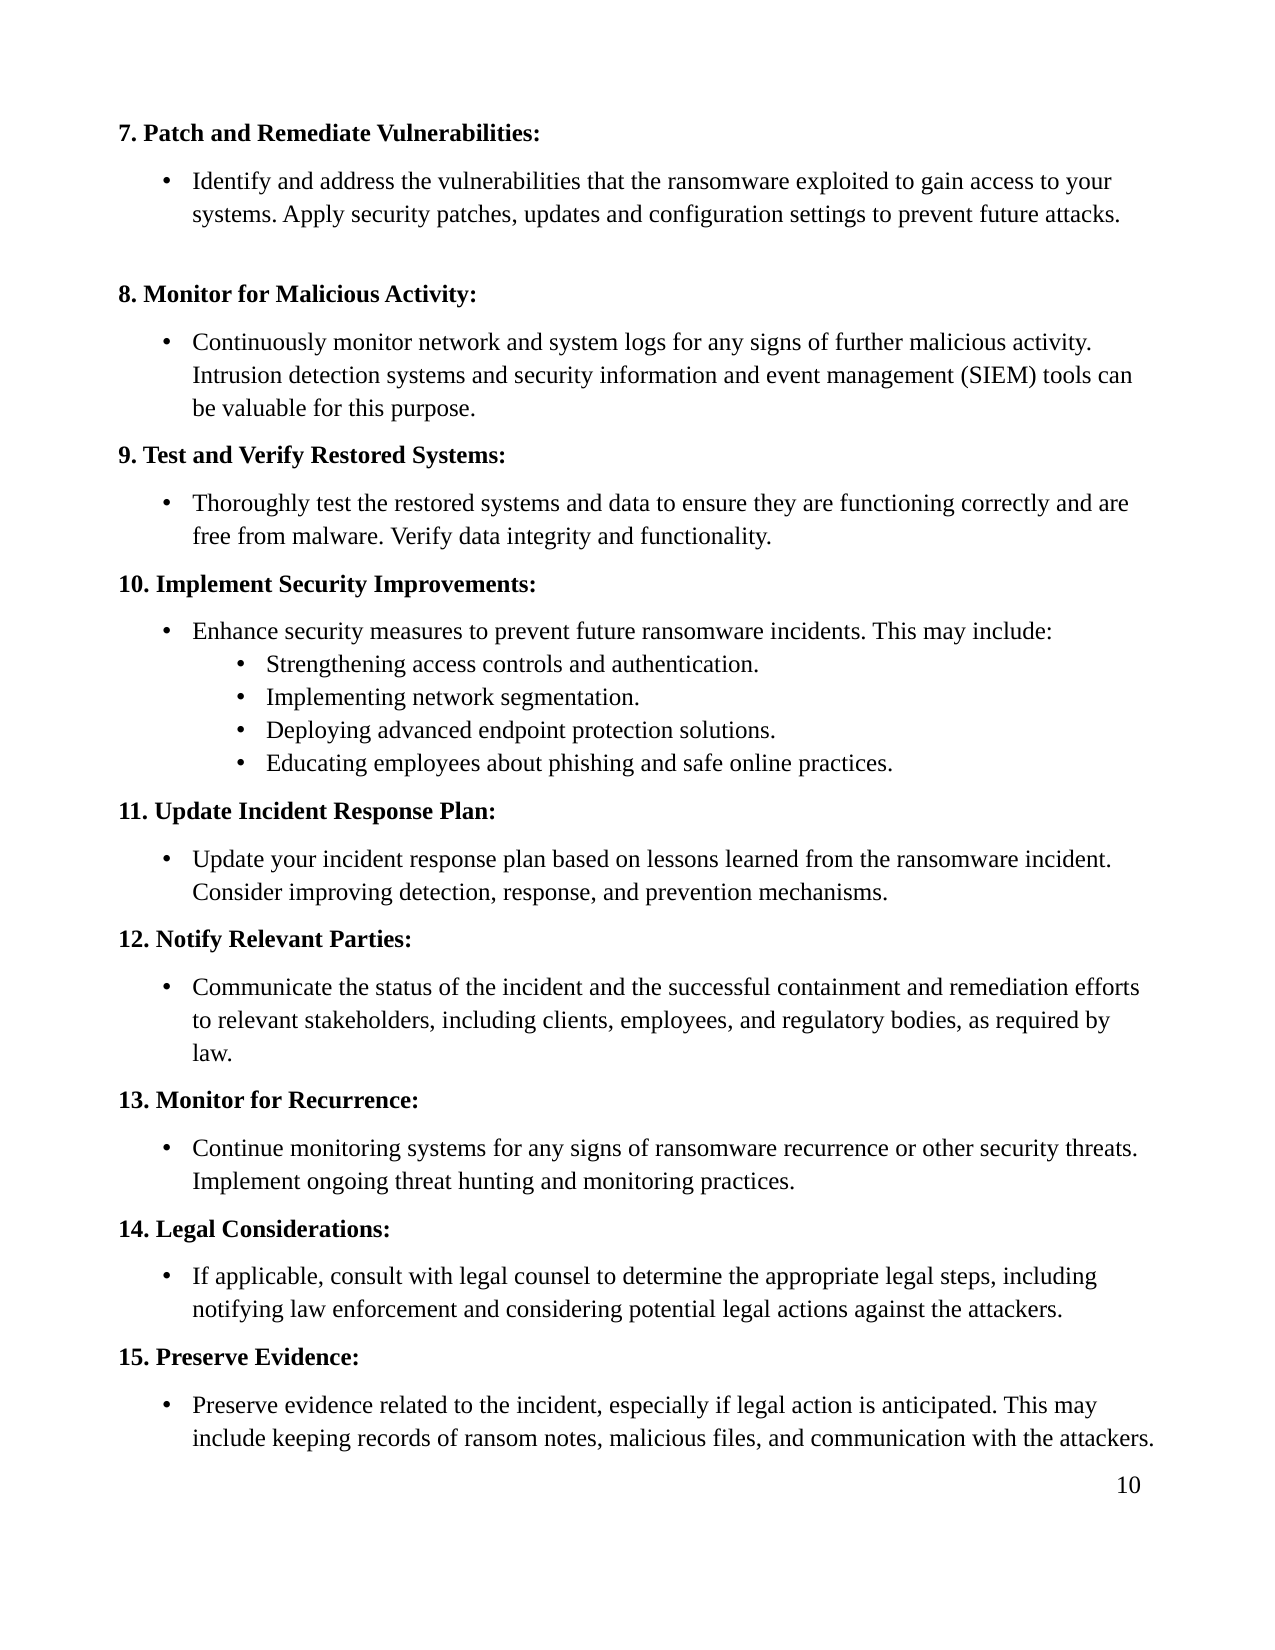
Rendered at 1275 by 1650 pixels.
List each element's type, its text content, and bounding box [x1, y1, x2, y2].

text 15. Preserve Evidence: [118, 1342, 1157, 1371]
text 8. Monitor for Malicious Activity: [118, 279, 1157, 308]
list Educating employees about phishing and safe online practices. [236, 748, 1157, 777]
list Enhance security measures to prevent future ransomware incidents. This may include: [162, 616, 1157, 645]
list Deploying advanced endpoint protection solutions. [236, 716, 1157, 744]
list Identify and address the vulnerabilities that the ransomware exploited to gain access to your systems. Apply security patches, updates and configuration settings to prevent future attacks. [162, 166, 1157, 261]
list Communicate the status of the incident and the successful containment and remediation efforts to relevant stakeholders, including clients, employees, and regulatory bodies, as required by law. [162, 972, 1157, 1067]
list Strengthening access controls and authentication. [236, 649, 1157, 678]
list If applicable, consult with legal counsel to determine the appropriate legal steps, including notifying law enforcement and considering potential legal actions against the attackers. [162, 1261, 1157, 1323]
list Implementing network segmentation. [236, 682, 1157, 711]
text 7. Patch and Remediate Vulnerabilities: [118, 118, 1157, 147]
list Preserve evidence related to the incident, especially if legal action is anticipated. This may include keeping records of ransom notes, malicious files, and communication with the attackers. [162, 1390, 1157, 1451]
text 12. Notify Relevant Parties: [118, 924, 1157, 953]
text 11. Update Incident Response Plan: [118, 796, 1157, 825]
text 13. Monitor for Recurrence: [118, 1086, 1157, 1114]
text 14. Legal Considerations: [118, 1214, 1157, 1243]
list Update your incident response plan based on lessons learned from the ransomware incident. Consider improving detection, response, and prevention mechanisms. [162, 844, 1157, 906]
list Continuously monitor network and system logs for any signs of further malicious activity. Intrusion detection systems and security information and event management (SIEM) tools can be valuable for this purpose. [162, 327, 1157, 422]
text 9. Test and Verify Restored Systems: [118, 441, 1157, 469]
text 10. Implement Security Improvements: [118, 569, 1157, 598]
text 10 [118, 1470, 1157, 1499]
list Continue monitoring systems for any signs of ransomware recurrence or other security threats. Implement ongoing threat hunting and monitoring practices. [162, 1133, 1157, 1195]
list Thoroughly test the restored systems and data to ensure they are functioning correctly and are free from malware. Verify data integrity and functionality. [162, 488, 1157, 550]
